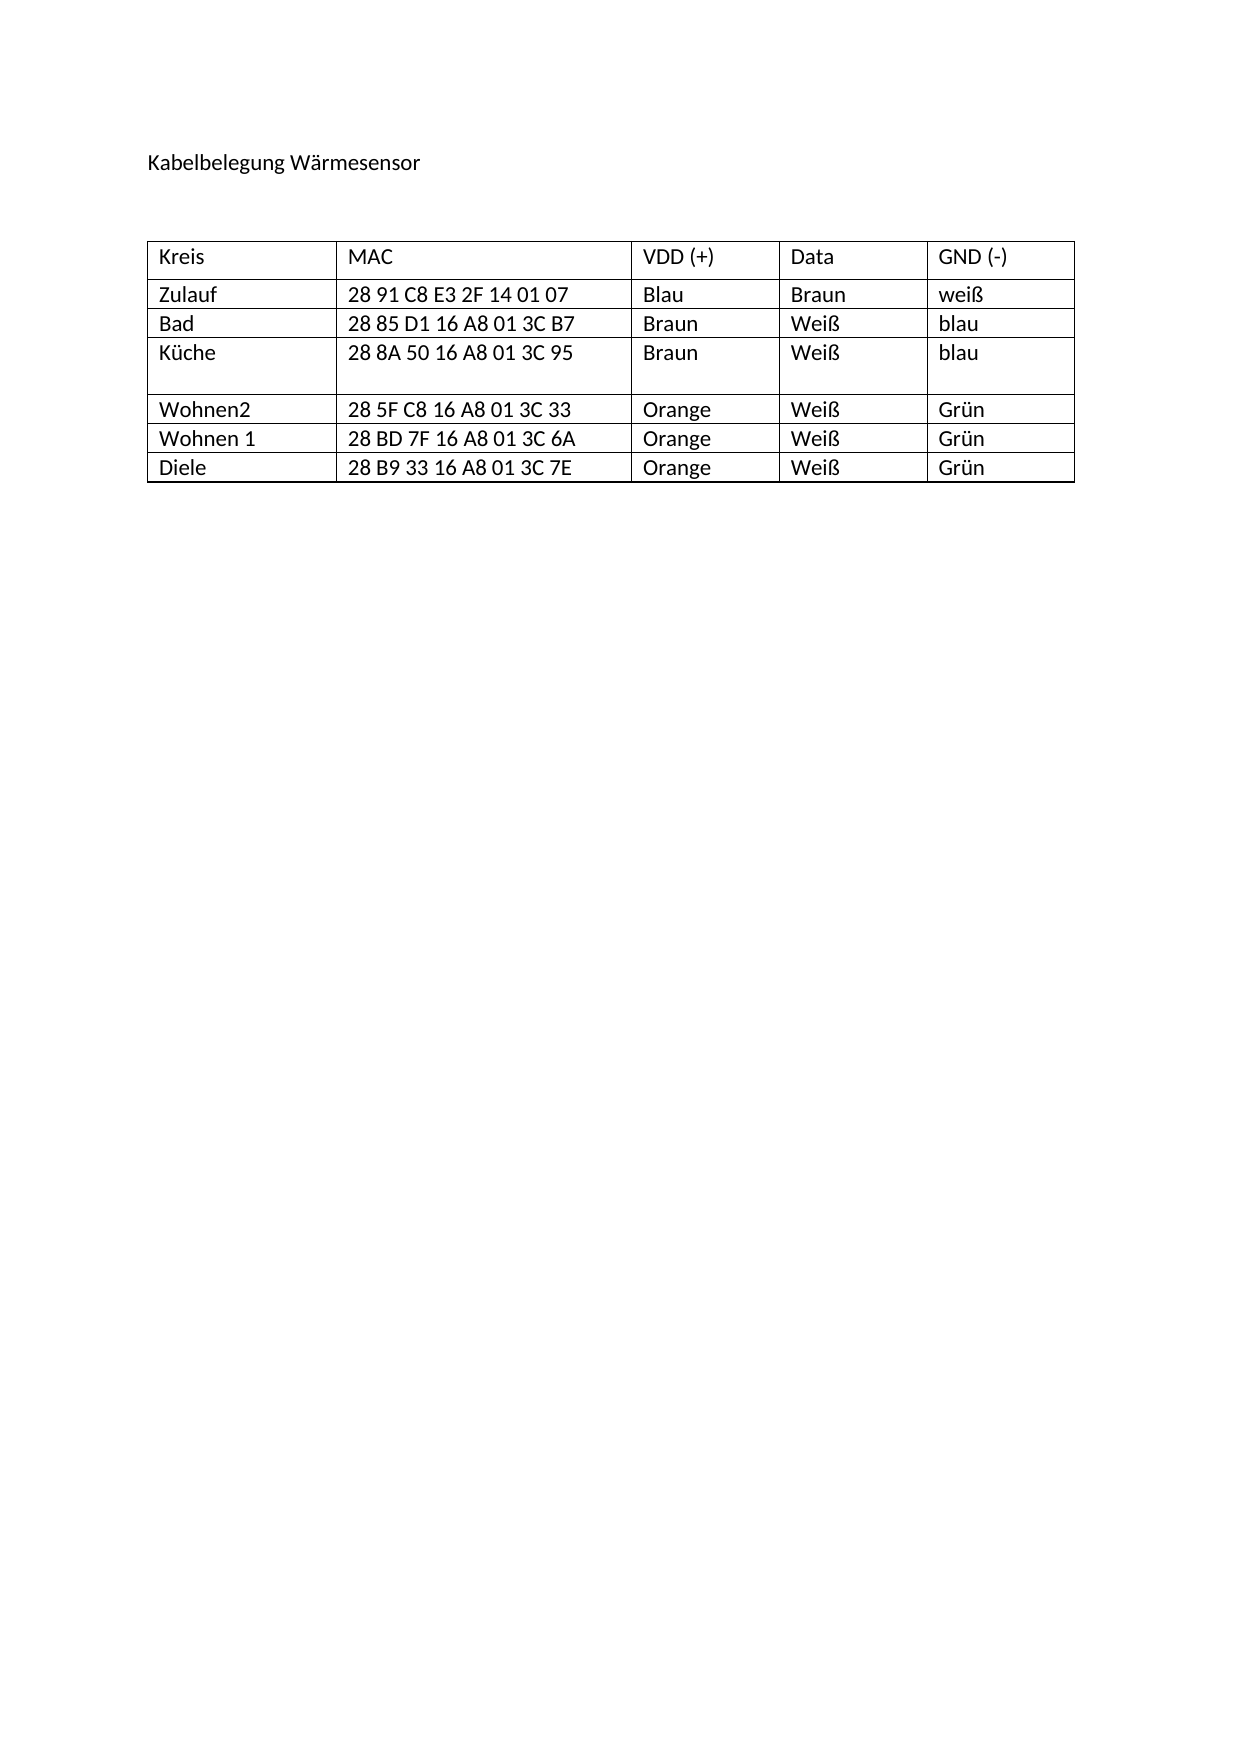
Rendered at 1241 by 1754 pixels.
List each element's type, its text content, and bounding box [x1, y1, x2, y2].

table_cell Wohnen2 [148, 395, 336, 423]
table_cell Weiß [780, 395, 927, 423]
table_header Kreis [148, 242, 336, 279]
table_cell Wohnen 1 [148, 424, 336, 452]
table_cell Grün [928, 453, 1074, 481]
table_cell weiß [928, 280, 1074, 308]
table_cell Braun [632, 309, 779, 337]
table_cell Weiß [780, 453, 927, 481]
table_cell Grün [928, 424, 1074, 452]
table_cell Grün [928, 395, 1074, 423]
table_cell Bad [148, 309, 336, 337]
table_cell 28 BD 7F 16 A8 01 3C 6A [337, 424, 631, 452]
table_cell Braun [780, 280, 927, 308]
table_cell Orange [632, 424, 779, 452]
table_header VDD (+) [632, 242, 779, 279]
table_cell Zulauf [148, 280, 336, 308]
table_header Data [780, 242, 927, 279]
table_header GND (-) [928, 242, 1074, 279]
table_header MAC [337, 242, 631, 279]
table_cell Weiß [780, 309, 927, 337]
table_cell 28 5F C8 16 A8 01 3C 33 [337, 395, 631, 423]
table_cell Blau [632, 280, 779, 308]
table_cell Diele [148, 453, 336, 481]
table_cell Orange [632, 453, 779, 481]
table_cell Braun [632, 338, 779, 394]
table_cell 28 85 D1 16 A8 01 3C B7 [337, 309, 631, 337]
table_cell Weiß [780, 338, 927, 394]
table_cell 28 91 C8 E3 2F 14 01 07 [337, 280, 631, 308]
table_cell 28 B9 33 16 A8 01 3C 7E [337, 453, 631, 481]
table_cell Orange [632, 395, 779, 423]
table_cell blau [928, 338, 1074, 394]
table_cell 28 8A 50 16 A8 01 3C 95 [337, 338, 631, 394]
table_cell blau [928, 309, 1074, 337]
table_cell Küche [148, 338, 336, 394]
table_cell Weiß [780, 424, 927, 452]
text Kabelbelegung Wärmesensor [148, 148, 1093, 176]
